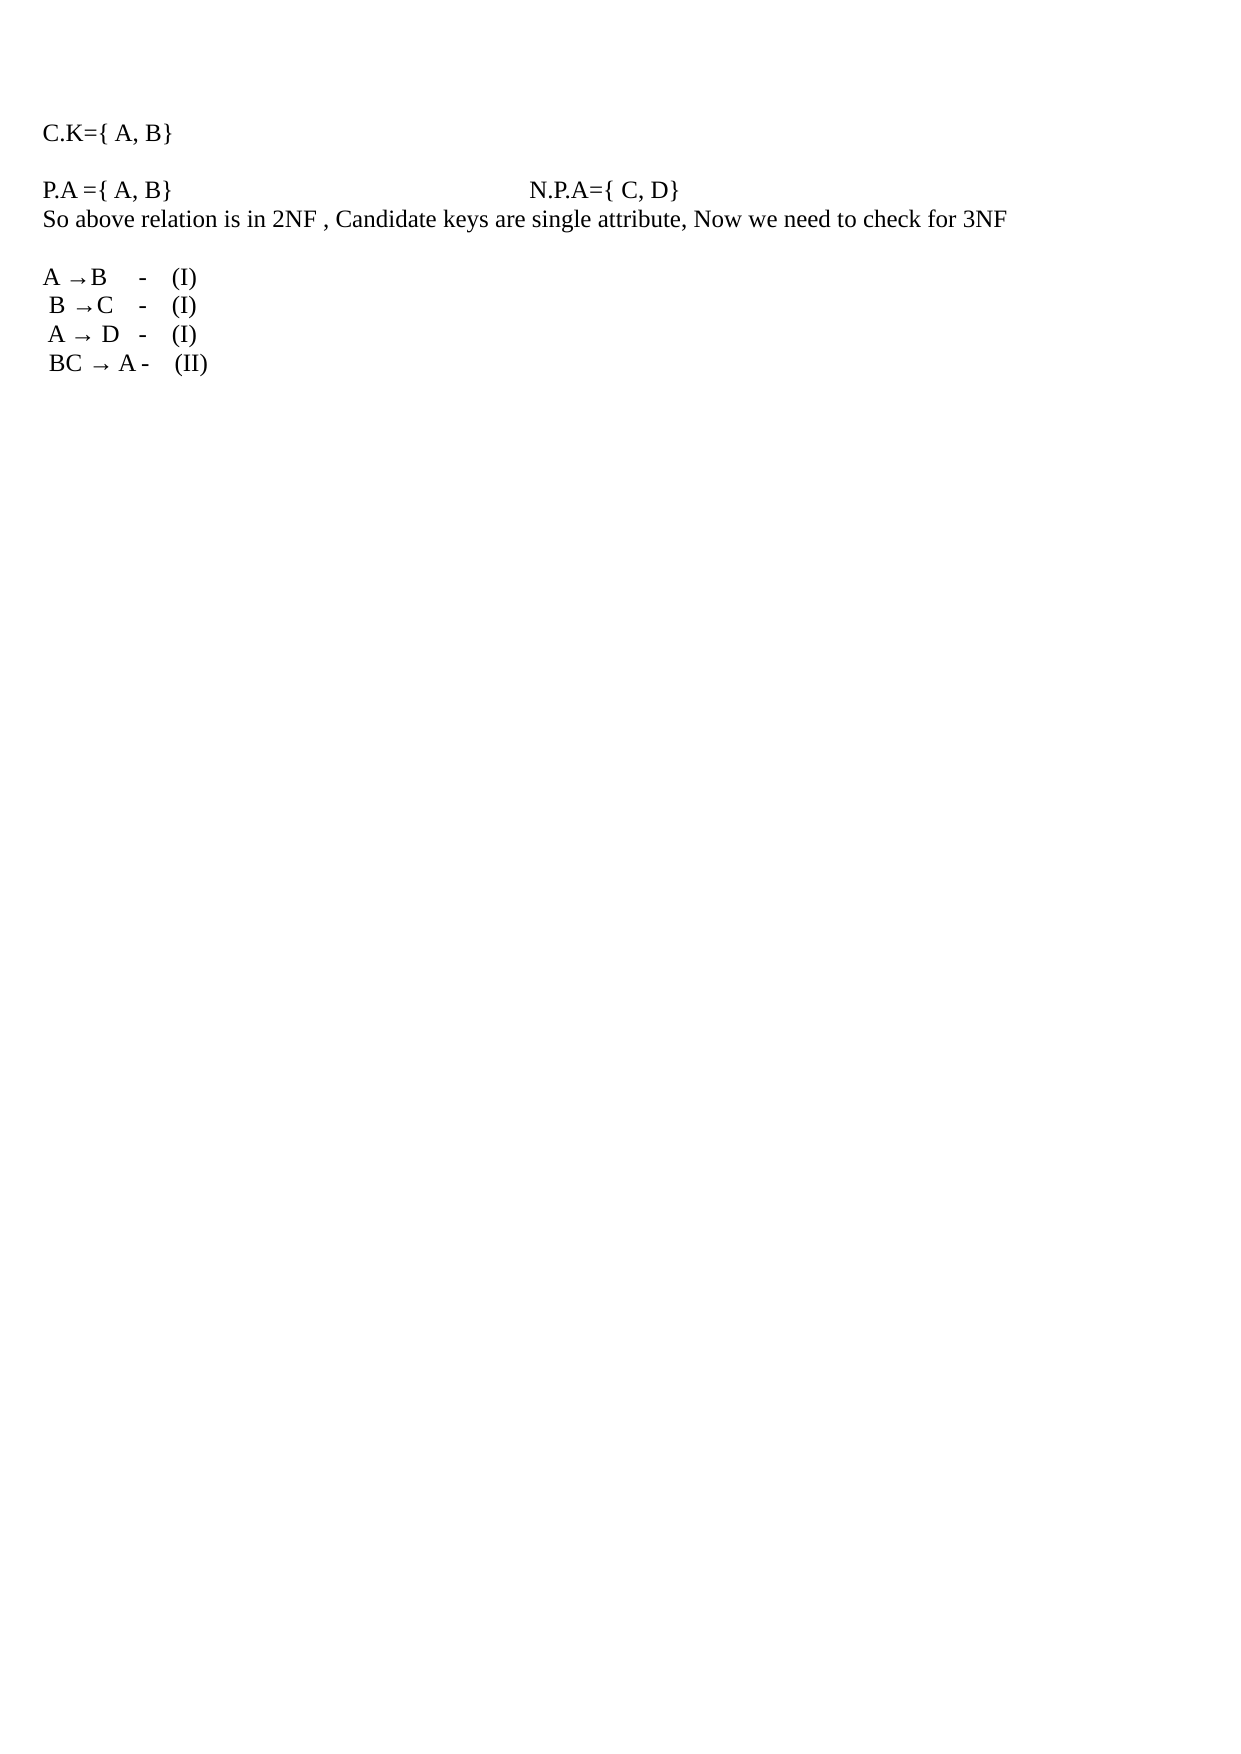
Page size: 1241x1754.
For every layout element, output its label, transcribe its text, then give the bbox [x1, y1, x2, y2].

text A →B - (I) [42, 262, 1205, 291]
text BC → A - (II) [42, 348, 1205, 377]
text So above relation is in 2NF , Candidate keys are single attribute, Now we need to check for 3NF [42, 204, 1205, 233]
text A → D - (I) [42, 319, 1205, 348]
text C.K={ A, B} [42, 118, 1205, 147]
text P.A ={ A, B} N.P.A={ C, D} [42, 176, 1205, 204]
text B →C - (I) [42, 291, 1205, 319]
